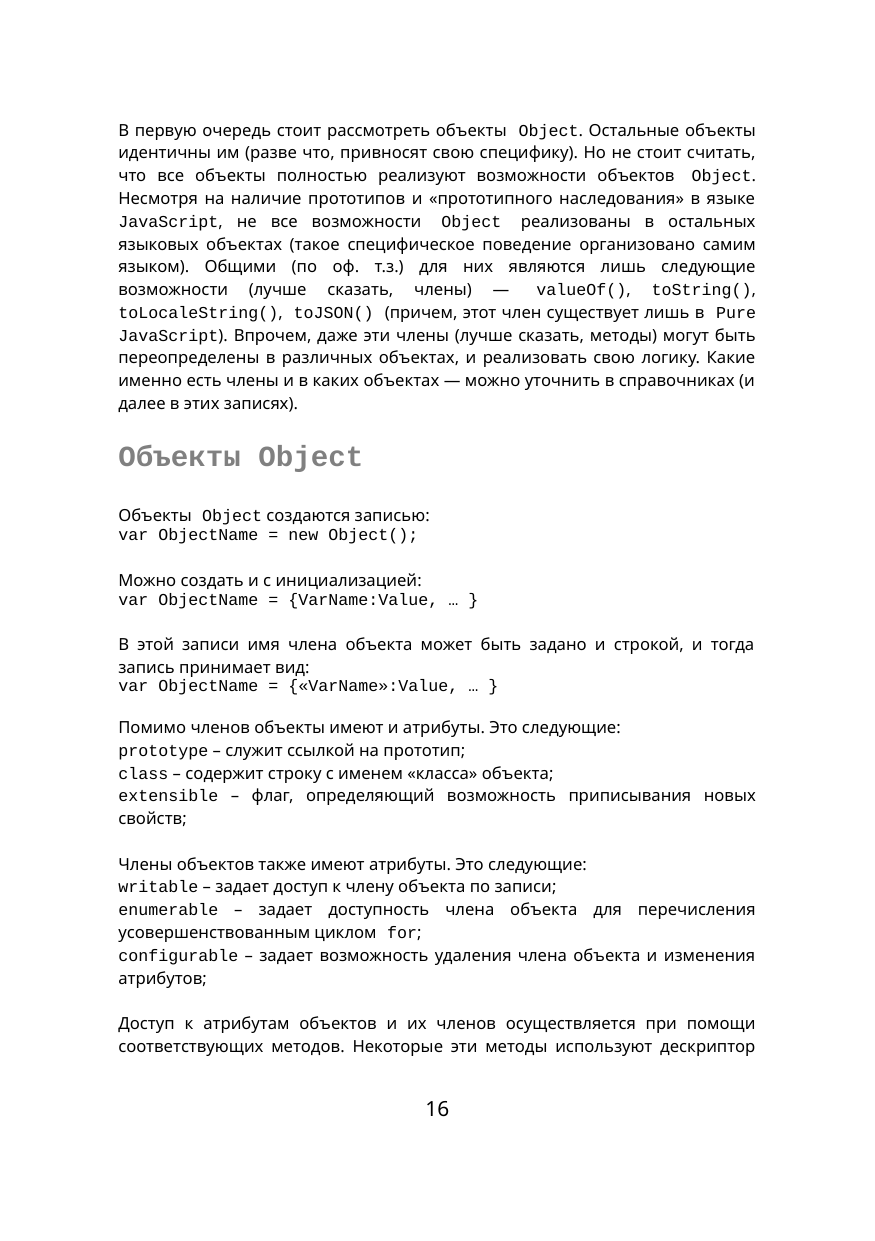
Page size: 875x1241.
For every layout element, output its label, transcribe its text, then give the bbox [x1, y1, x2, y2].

text class – содержит строку с именем «класса» объекта; [118, 761, 756, 784]
text enumerable – задает доступность члена объекта для перечисления усовершенствованным циклом for; [118, 898, 756, 943]
text Объекты Object создаются записью: [118, 504, 756, 527]
text extensible – флаг, определяющий возможность приписывания новых свойств; [118, 784, 756, 829]
text Члены объектов также имеют атрибуты. Это следующие: [118, 852, 756, 875]
text prototype – служит ссылкой на прототип; [118, 738, 756, 761]
text Доступ к атрибутам объектов и их членов осуществляется при помощи соответствующих методов. Некоторые эти методы используют дескриптор [118, 1012, 756, 1057]
text В этой записи имя члена объекта может быть задано и строкой, и тогда запись принимает вид: [118, 633, 756, 678]
text writable – задает доступ к члену объекта по записи; [118, 875, 756, 898]
text configurable – задает возможность удаления члена объекта и изменения атрибутов; [118, 943, 756, 989]
text Помимо членов объекты имеют и атрибуты. Это следующие: [118, 716, 756, 738]
text var ObjectName = {«VarName»:Value, … } [118, 678, 756, 697]
text var ObjectName = new Object(); [118, 527, 756, 546]
text В первую очередь стоит рассмотреть объекты Object. Остальные объекты идентичны им (разве что, привносят свою специфику). Но не стоит считать, что все объекты полностью реализуют возможности объектов Object. Несмотря на наличие прототипов и «прототипного наследования» в языке JavaScript, не все возможности Object реализованы в остальных языковых объектах (такое специфическое поведение организовано самим языком). Общими (по оф. т.з.) для них являются лишь следующие возможности (лучше сказать, члены) — valueOf(), toString(), toLocaleString(), toJSON() (причем, этот член существует лишь в Pure JavaScript). Впрочем, даже эти члены (лучше сказать, методы) могут быть переопределены в различных объектах, и реализовать свою логику. Какие именно есть члены и в каких объектах — можно уточнить в справочниках (и далее в этих записях). [118, 118, 756, 414]
text Можно создать и с инициализацией: [118, 568, 756, 591]
text Объекты Object [118, 442, 756, 476]
text var ObjectName = {VarName:Value, … } [118, 591, 756, 610]
